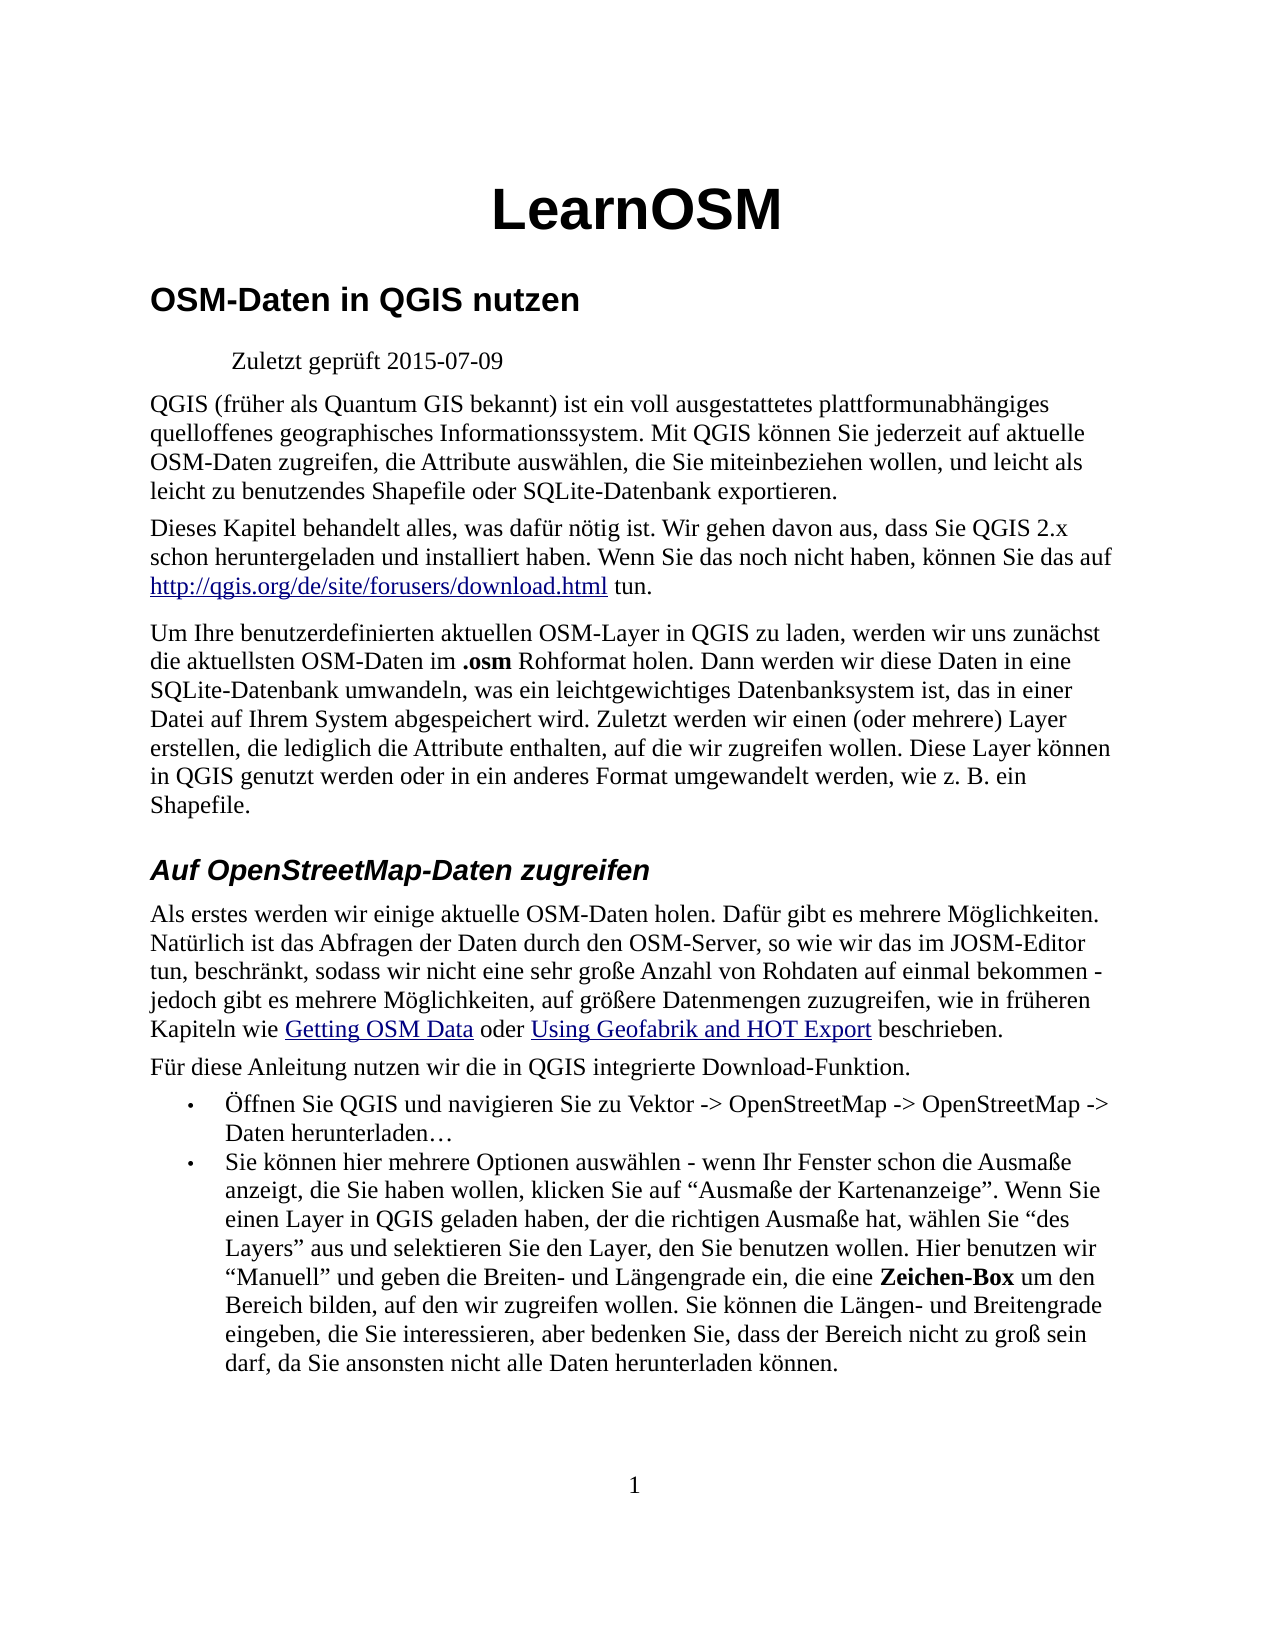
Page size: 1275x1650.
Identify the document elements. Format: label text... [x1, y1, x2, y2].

text Um Ihre benutzerdefinierten aktuellen OSM-Layer in QGIS zu laden, werden wir uns zunächst die aktuellsten OSM-Daten im .osm Rohformat holen. Dann werden wir diese Daten in eine SQLite-Datenbank umwandeln, was ein leichtgewichtiges Datenbanksystem ist, das in einer Datei auf Ihrem System abgespeichert wird. Zuletzt werden wir einen (oder mehrere) Layer erstellen, die lediglich die Attribute enthalten, auf die wir zugreifen wollen. Diese Layer können in QGIS genutzt werden oder in ein anderes Format umgewandelt werden, wie z. B. ein Shapefile. [150, 618, 1125, 819]
text Für diese Anleitung nutzen wir die in QGIS integrierte Download-Funktion. [150, 1052, 1125, 1080]
text Zuletzt geprüft 2015-07-09 [225, 346, 1125, 374]
subtitle OSM-Daten in QGIS nutzen [150, 279, 1125, 318]
title LearnOSM [150, 175, 1125, 242]
text Als erstes werden wir einige aktuelle OSM-Daten holen. Dafür gibt es mehrere Möglichkeiten. Natürlich ist das Abfragen der Daten durch den OSM-Server, so wie wir das im JOSM-Editor tun, beschränkt, sodass wir nicht eine sehr große Anzahl von Rohdaten auf einmal bekommen - jedoch gibt es mehrere Möglichkeiten, auf größere Datenmengen zuzugreifen, wie in früheren Kapiteln wie Getting OSM Data oder Using Geofabrik and HOT Export beschrieben. [150, 899, 1125, 1043]
text QGIS (früher als Quantum GIS bekannt) ist ein voll ausgestattetes plattformunabhängiges quelloffenes geographisches Informationssystem. Mit QGIS können Sie jederzeit auf aktuelle OSM-Daten zugreifen, die Attribute auswählen, die Sie miteinbeziehen wollen, und leicht als leicht zu benutzendes Shapefile oder SQLite-Datenbank exportieren. [150, 389, 1125, 504]
text Dieses Kapitel behandelt alles, was dafür nötig ist. Wir gehen davon aus, dass Sie QGIS 2.x schon heruntergeladen und installiert haben. Wenn Sie das noch nicht haben, können Sie das auf http://qgis.org/de/site/forusers/download.html tun. [150, 513, 1125, 600]
subtitle Auf OpenStreetMap-Daten zugreifen [150, 853, 1125, 886]
list Öffnen Sie QGIS und navigieren Sie zu Vektor -> OpenStreetMap -> OpenStreetMap -> Daten herunterladen… [187, 1089, 1125, 1147]
list Sie können hier mehrere Optionen auswählen - wenn Ihr Fenster schon die Ausmaße anzeigt, die Sie haben wollen, klicken Sie auf “Ausmaße der Kartenanzeige”. Wenn Sie einen Layer in QGIS geladen haben, der die richtigen Ausmaße hat, wählen Sie “des Layers” aus und selektieren Sie den Layer, den Sie benutzen wollen. Hier benutzen wir “Manuell” und geben die Breiten- und Längengrade ein, die eine Zeichen-Box um den Bereich bilden, auf den wir zugreifen wollen. Sie können die Längen- und Breitengrade eingeben, die Sie interessieren, aber bedenken Sie, dass der Bereich nicht zu groß sein darf, da Sie ansonsten nicht alle Daten herunterladen können. [187, 1147, 1125, 1377]
